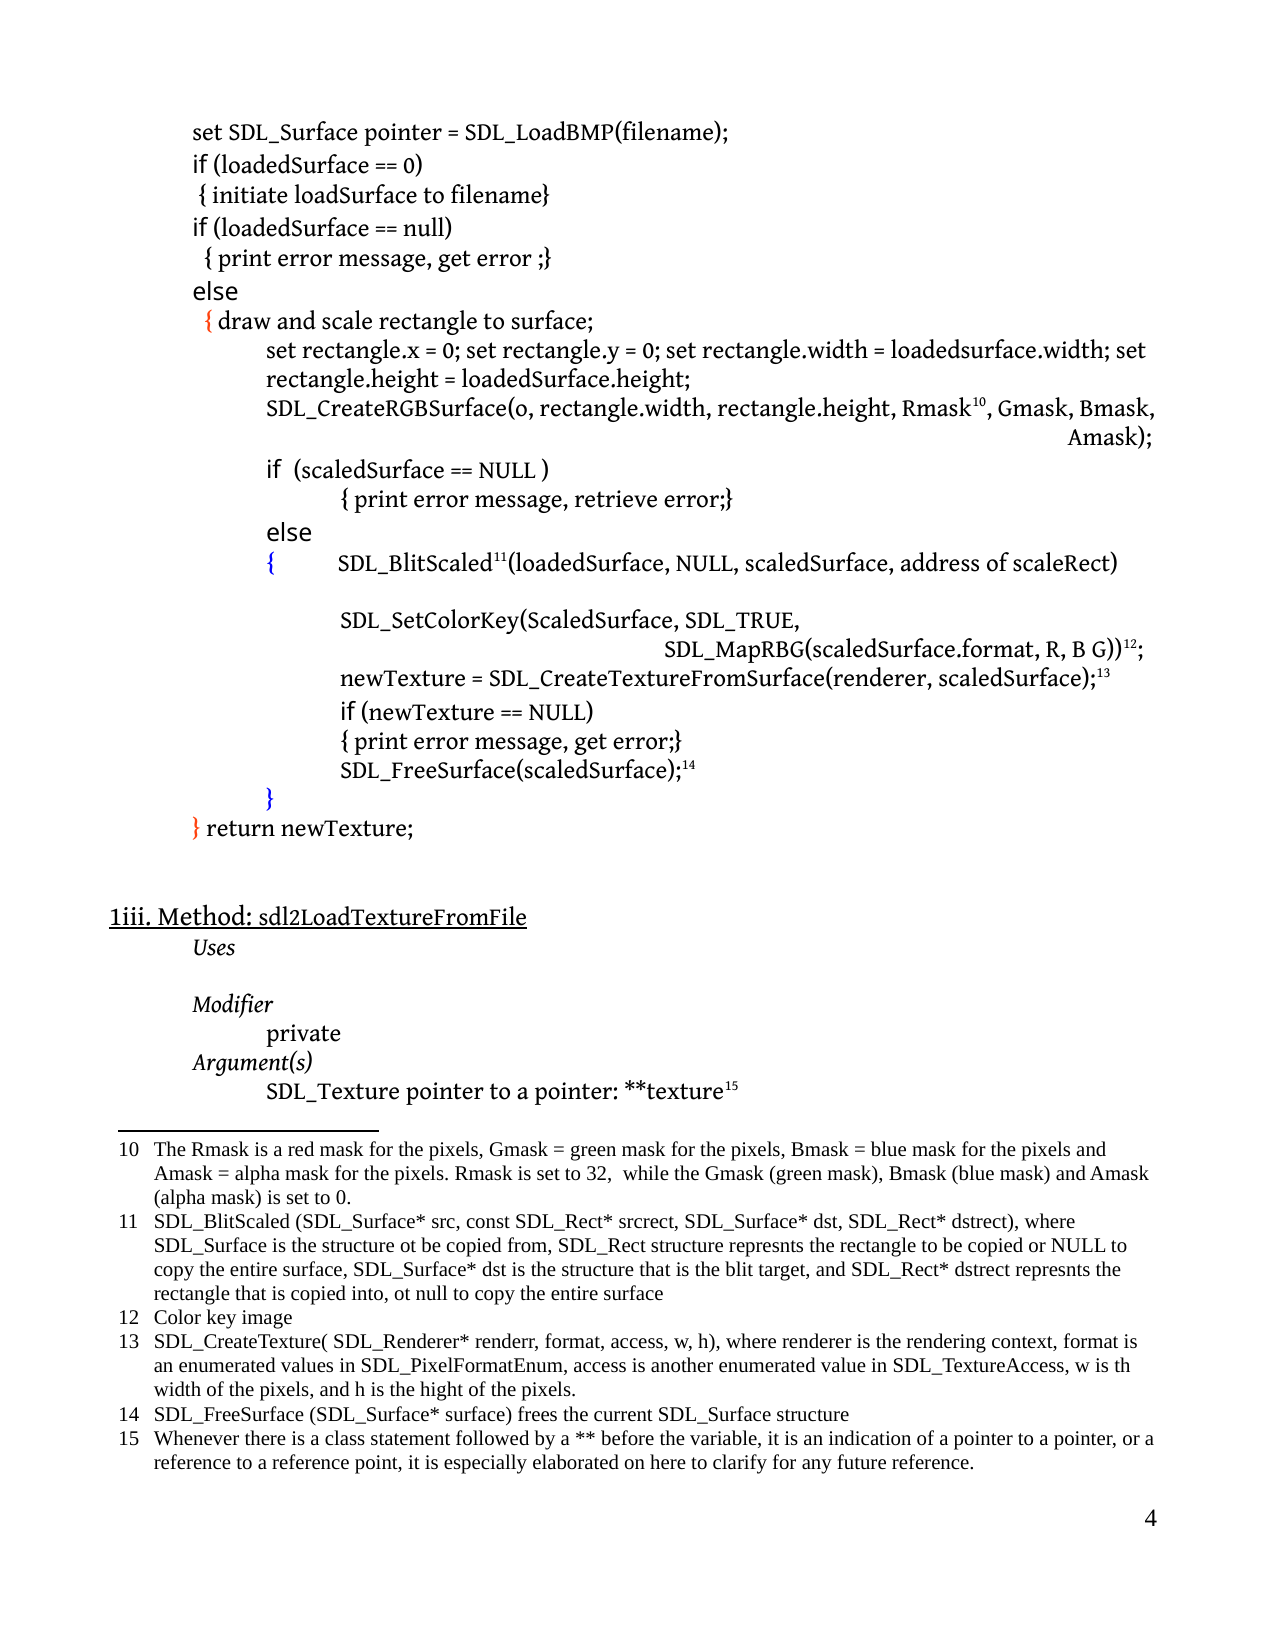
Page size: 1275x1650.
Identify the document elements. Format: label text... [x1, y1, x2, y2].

text SDL_Texture pointer to a pointer: **texture [118, 1078, 1157, 1107]
text } return newTexture; [118, 815, 1157, 844]
text SDL_FreeSurface(scaledSurface); [118, 757, 1157, 786]
text if (newTexture == NULL) [118, 694, 1157, 728]
text { print error message, get error;} [118, 728, 1157, 757]
text if (scaledSurface == NULL ) [118, 452, 1157, 486]
text set SDL_Surface pointer = SDL_LoadBMP(filename); [118, 118, 1157, 147]
text else [118, 515, 1157, 549]
text } [118, 786, 1157, 815]
text { SDL_BlitScaled(loadedSurface, NULL, scaledSurface, address of scaleRect) [118, 549, 1157, 578]
text private [118, 1020, 1157, 1049]
text else [118, 273, 1157, 307]
text if (loadedSurface == 0) [118, 147, 1157, 181]
text { draw and scale rectangle to surface; [118, 307, 1157, 336]
text if (loadedSurface == null) [118, 210, 1157, 244]
text SDL_SetColorKey(ScaledSurface, SDL_TRUE, SDL_MapRBG(scaledSurface.format, R, B G)); [118, 607, 1157, 665]
text 1iii. Method: sdl2LoadTextureFromFile [109, 902, 1157, 933]
text The Rmask is a red mask for the pixels, Gmask = green mask for the pixels, Bmask = blue mask for the pixels and Amask = alpha mask for the pixels. Rmask is set to 32, while the Gmask (green mask), Bmask (blue mask) and Amask (alpha mask) is set to 0. [118, 1137, 1157, 1209]
text Uses [118, 933, 1157, 962]
text { print error message, get error ;} [118, 244, 1157, 273]
text SDL_BlitScaled (SDL_Surface* src, const SDL_Rect* srcrect, SDL_Surface* dst, SDL_Rect* dstrect), where SDL_Surface is the structure ot be copied from, SDL_Rect structure represnts the rectangle to be copied or NULL to copy the entire surface, SDL_Surface* dst is the structure that is the blit target, and SDL_Rect* dstrect represnts the rectangle that is copied into, ot null to copy the entire surface [118, 1209, 1157, 1305]
text Argument(s) [118, 1049, 1157, 1078]
text SDL_CreateTexture( SDL_Renderer* renderr, format, access, w, h), where renderer is the rendering context, format is an enumerated values in SDL_PixelFormatEnum, access is another enumerated value in SDL_TextureAccess, w is th width of the pixels, and h is the hight of the pixels. [118, 1329, 1157, 1401]
text Modifier [118, 991, 1157, 1020]
text SDL_CreateRGBSurface(o, rectangle.width, rectangle.height, Rmask, Gmask, Bmask, Amask); [118, 394, 1157, 452]
text { print error message, retrieve error;} [118, 486, 1157, 515]
text newTexture = SDL_CreateTextureFromSurface(renderer, scaledSurface); [118, 665, 1157, 694]
text Color key image [118, 1305, 1157, 1329]
text { initiate loadSurface to filename} [118, 181, 1157, 210]
text Whenever there is a class statement followed by a ** before the variable, it is an indication of a pointer to a pointer, or a reference to a reference point, it is especially elaborated on here to clarify for any future reference. [118, 1426, 1157, 1474]
text set rectangle.x = 0; set rectangle.y = 0; set rectangle.width = loadedsurface.width; set rectangle.height = loadedSurface.height; [118, 336, 1157, 394]
text SDL_FreeSurface (SDL_Surface* surface) frees the current SDL_Surface structure [118, 1401, 1157, 1426]
